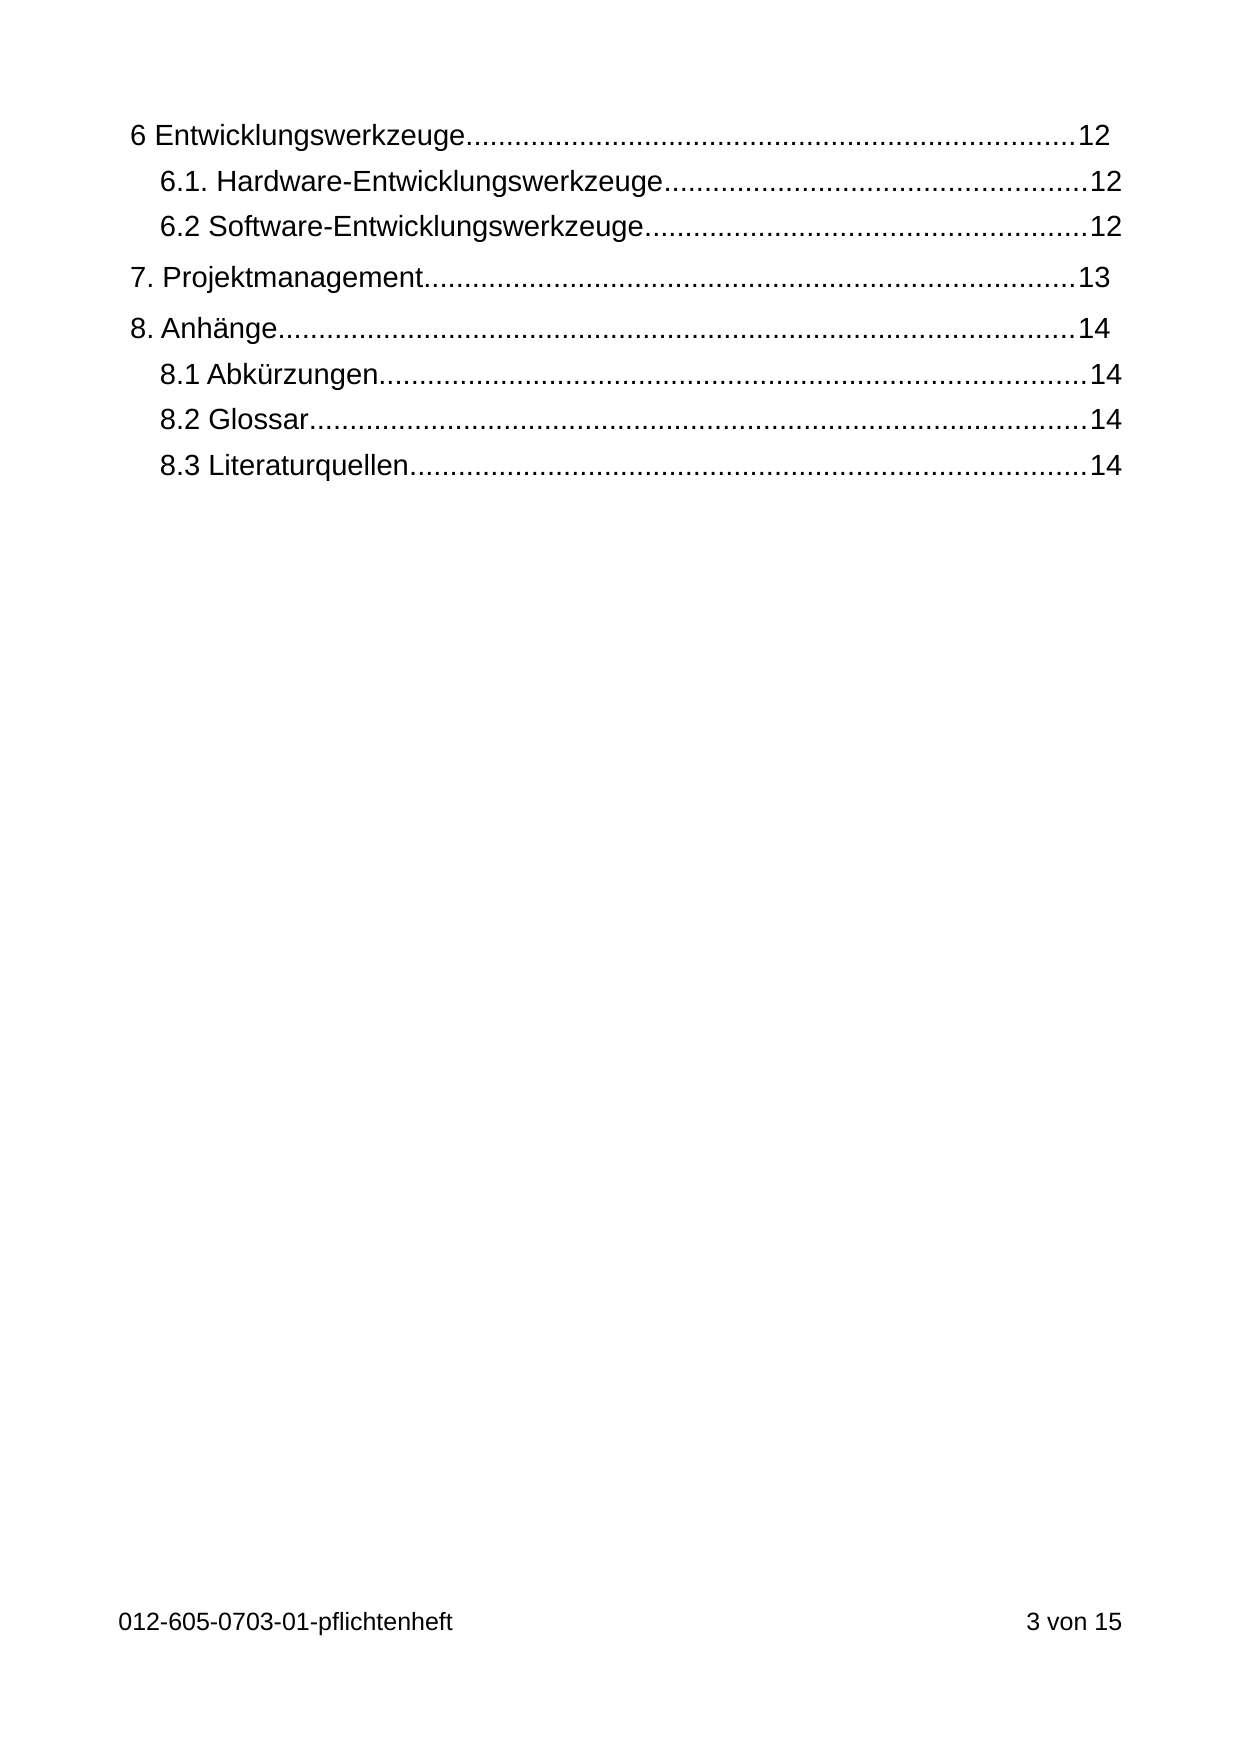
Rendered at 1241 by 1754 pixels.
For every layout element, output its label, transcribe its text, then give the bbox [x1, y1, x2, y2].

text 6.1. Hardware-Entwicklungswerkzeuge 12 [159, 163, 1122, 197]
text 7. Projektmanagement 13 [118, 260, 1122, 294]
text 8.1 Abkürzungen 14 [159, 357, 1122, 390]
text 8.2 Glossar 14 [159, 402, 1122, 436]
text 8.3 Literaturquellen 14 [159, 448, 1122, 481]
text 6.2 Software-Entwicklungswerkzeuge 12 [159, 209, 1122, 242]
text 8. Anhänge 14 [118, 311, 1122, 345]
text 6 Entwicklungswerkzeuge 12 [118, 118, 1122, 152]
